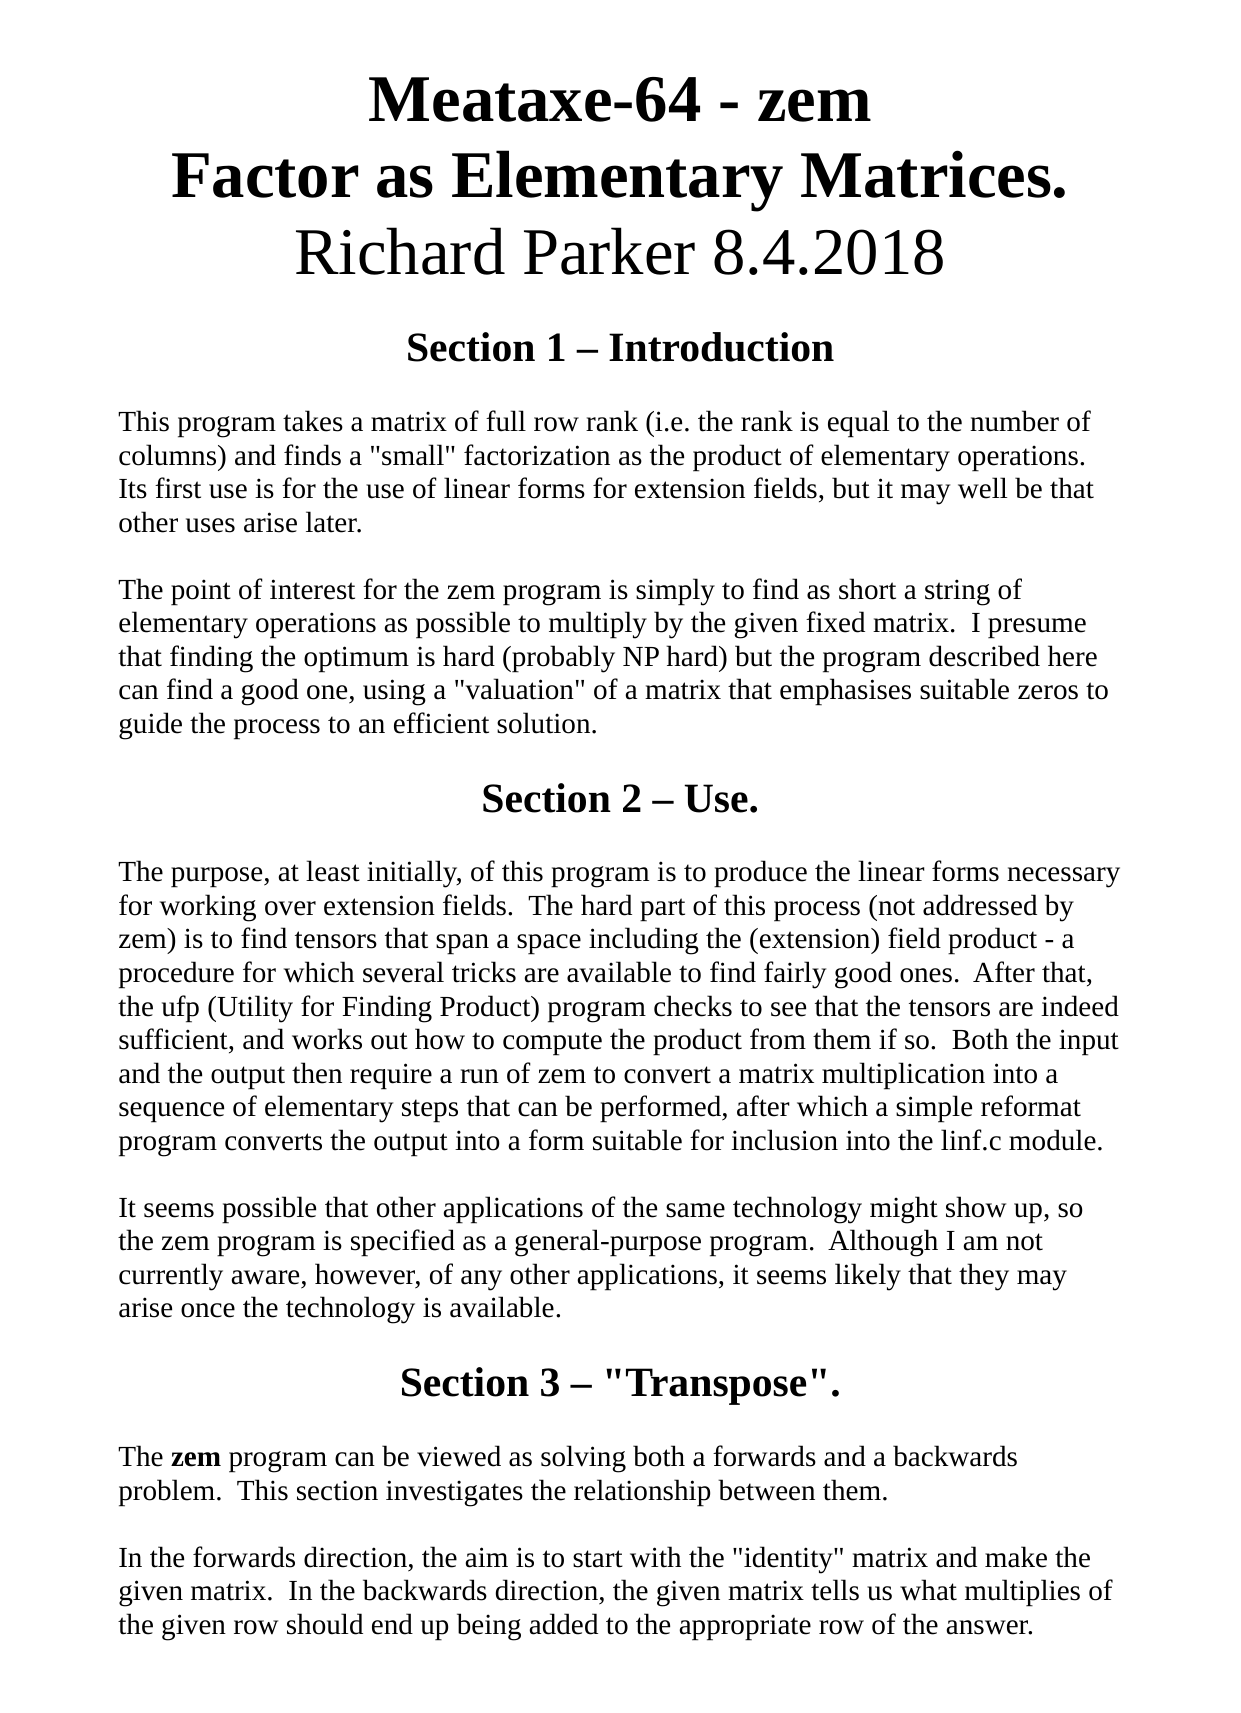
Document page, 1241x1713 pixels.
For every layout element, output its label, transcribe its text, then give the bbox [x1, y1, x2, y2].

text Factor as Elementary Matrices. [118, 136, 1122, 212]
text Section 3 – "Transpose". [118, 1358, 1122, 1406]
text The purpose, at least initially, of this program is to produce the linear forms necessary for working over extension fields. The hard part of this process (not addressed by zem) is to find tensors that span a space including the (extension) field product - a procedure for which several tricks are available to find fairly good ones. After that, the ufp (Utility for Finding Product) program checks to see that the tensors are indeed sufficient, and works out how to compute the product from them if so. Both the input and the output then require a run of zem to convert a matrix multiplication into a sequence of elementary steps that can be performed, after which a simple reformat program converts the output into a form suitable for inclusion into the linf.c module. [118, 854, 1122, 1156]
text Section 2 – Use. [118, 773, 1122, 821]
text It seems possible that other applications of the same technology might show up, so the zem program is specified as a general-purpose program. Although I am not currently aware, however, of any other applications, it seems likely that they may arise once the technology is available. [118, 1190, 1122, 1324]
text This program takes a matrix of full row rank (i.e. the rank is equal to the number of columns) and finds a "small" factorization as the product of elementary operations. Its first use is for the use of linear forms for extension fields, but it may well be that other uses arise later. [118, 404, 1122, 538]
text Meataxe-64 - zem [118, 59, 1122, 136]
text The zem program can be viewed as solving both a forwards and a backwards problem. This section investigates the relationship between them. [118, 1439, 1122, 1506]
text Section 1 – Introduction [118, 323, 1122, 371]
text In the forwards direction, the aim is to start with the "identity" matrix and make the given matrix. In the backwards direction, the given matrix tells us what multiplies of the given row should end up being added to the appropriate row of the answer. [118, 1540, 1122, 1640]
text The point of interest for the zem program is simply to find as short a string of elementary operations as possible to multiply by the given fixed matrix. I presume that finding the optimum is hard (probably NP hard) but the program described here can find a good one, using a "valuation" of a matrix that emphasises suitable zeros to guide the process to an efficient solution. [118, 572, 1122, 739]
text Richard Parker 8.4.2018 [118, 212, 1122, 289]
